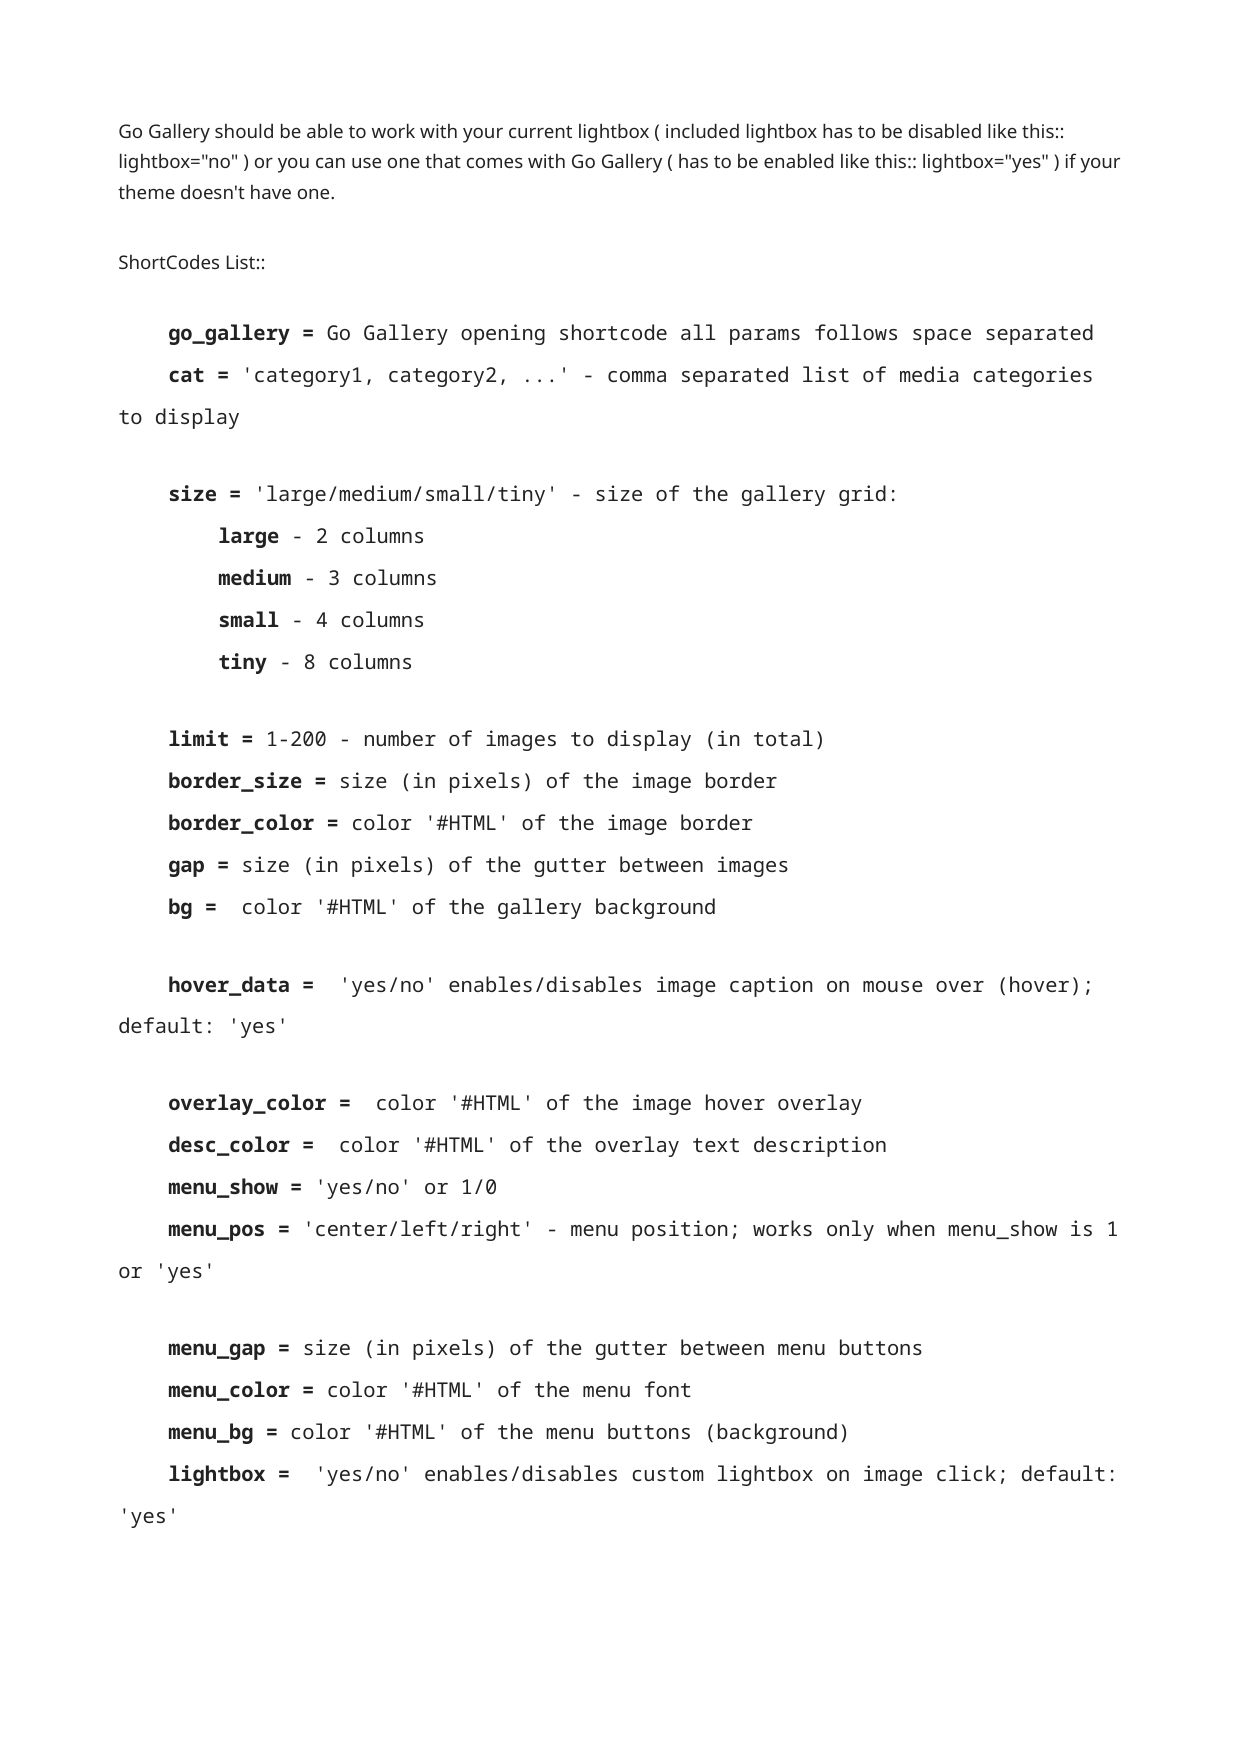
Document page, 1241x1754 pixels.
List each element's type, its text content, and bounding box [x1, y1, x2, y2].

text lightbox = 'yes/no' enables/disables custom lightbox on image click; default: 'yes' [118, 1460, 1122, 1529]
text size = 'large/medium/small/tiny' - size of the gallery grid: [118, 479, 1122, 508]
text menu_bg = color '#HTML' of the menu buttons (background) [118, 1418, 1122, 1446]
text large - 2 columns [118, 522, 1122, 549]
text menu_color = color '#HTML' of the menu font [118, 1376, 1122, 1404]
text cat = 'category1, category2, ...' - comma separated list of media categories to display [118, 361, 1122, 430]
text menu_show = 'yes/no' or 1/0 [118, 1173, 1122, 1201]
text gap = size (in pixels) of the gutter between images [118, 851, 1122, 879]
text menu_pos = 'center/left/right' - menu position; works only when menu_show is 1 or 'yes' [118, 1215, 1122, 1284]
text Go Gallery should be able to work with your current lightbox ( included lightbox has to be disabled like this:: lightbox="no" ) or you can use one that comes with Go Gallery ( has to be enabled like this:: lightbox="yes" ) if your theme doesn't have one. [118, 118, 1122, 205]
text desc_color = color '#HTML' of the overlay text description [118, 1131, 1122, 1159]
text border_size = size (in pixels) of the image border [118, 767, 1122, 795]
text limit = 1-200 - number of images to display (in total) [118, 725, 1122, 753]
text overlay_color = color '#HTML' of the image hover overlay [118, 1089, 1122, 1117]
text small - 4 columns [118, 606, 1122, 633]
text tiny - 8 columns [118, 647, 1122, 676]
text ShortCodes List:: [118, 249, 1122, 274]
text go_gallery = Go Gallery opening shortcode all params follows space separated [118, 319, 1122, 347]
text medium - 3 columns [118, 563, 1122, 592]
text hover_data = 'yes/no' enables/disables image caption on mouse over (hover); default: 'yes' [118, 970, 1122, 1040]
text border_color = color '#HTML' of the image border [118, 809, 1122, 837]
text bg = color '#HTML' of the gallery background [118, 893, 1122, 921]
text menu_gap = size (in pixels) of the gutter between menu buttons [118, 1334, 1122, 1362]
